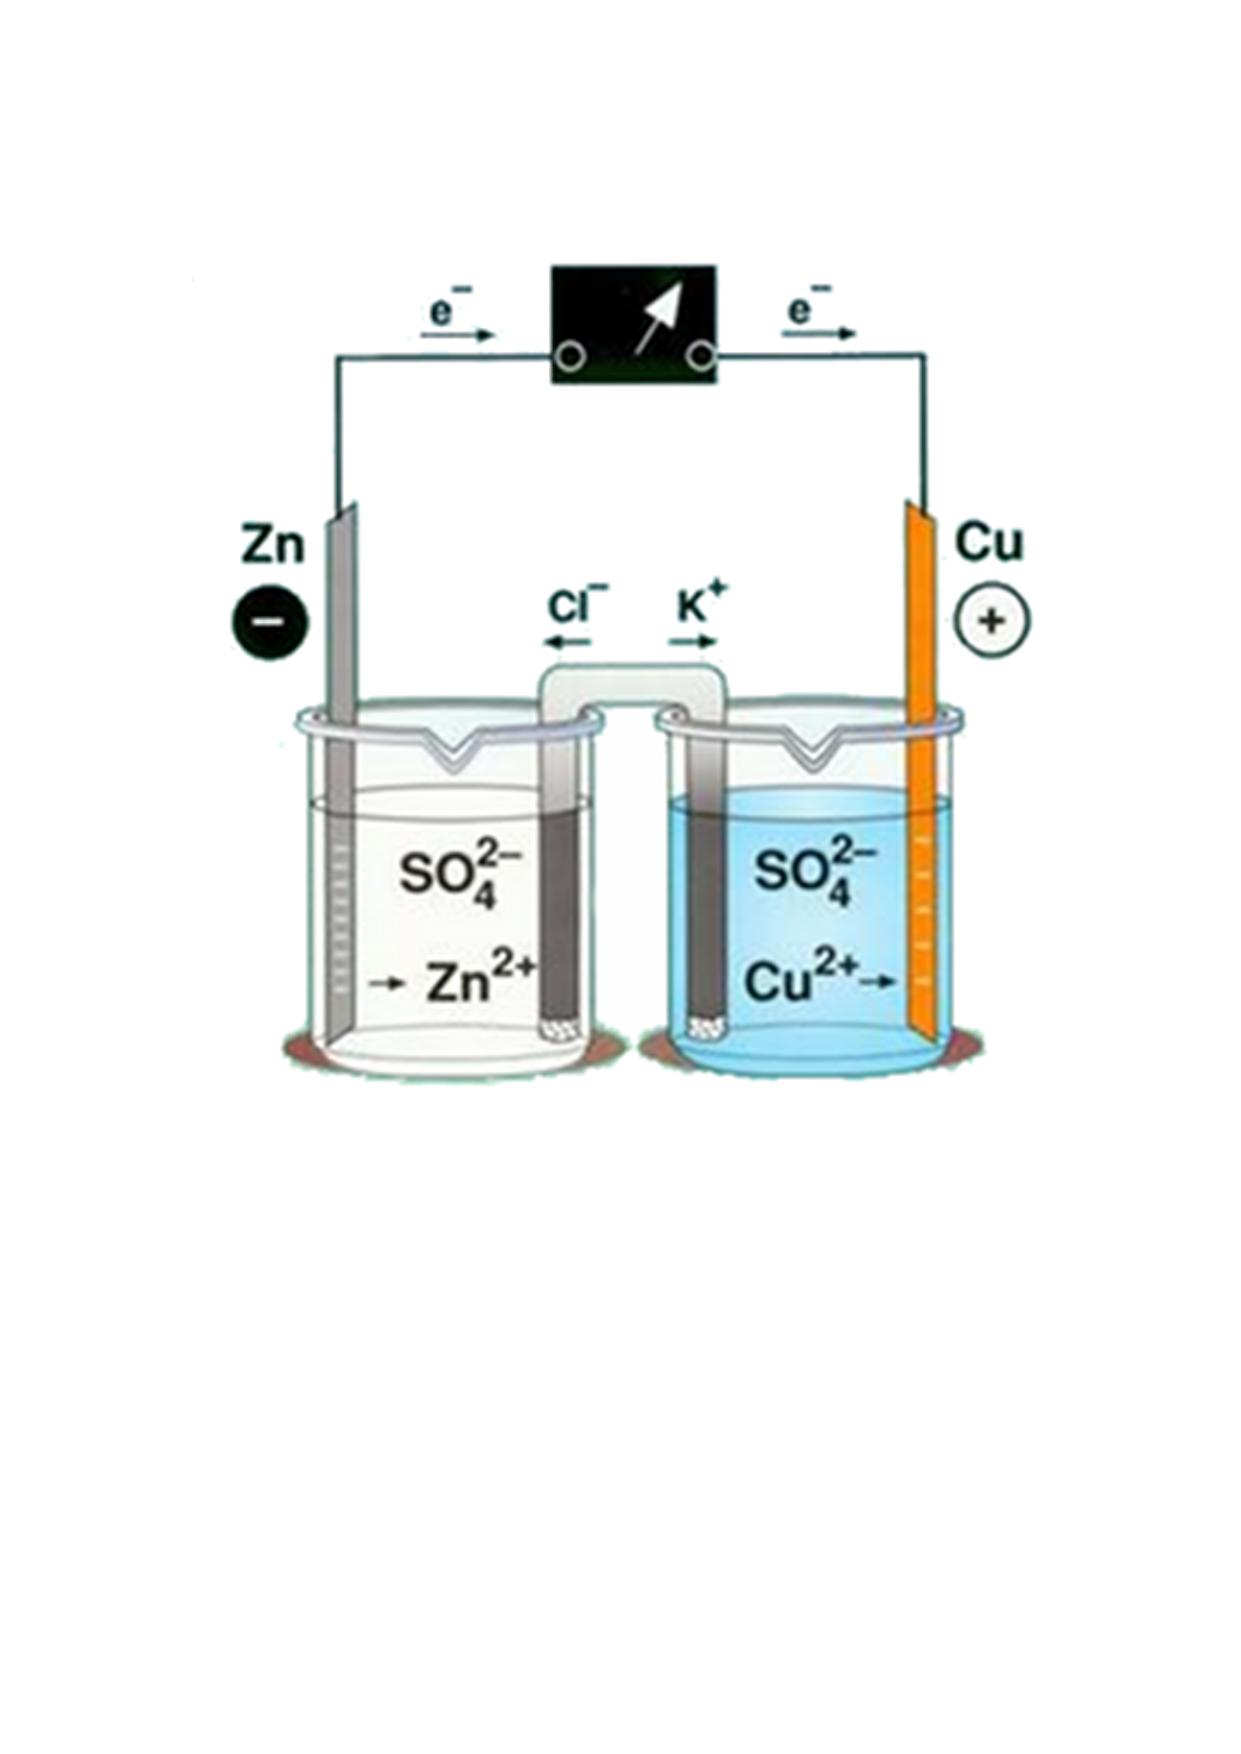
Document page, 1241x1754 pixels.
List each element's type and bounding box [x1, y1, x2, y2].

picture [191, 231, 1049, 1150]
